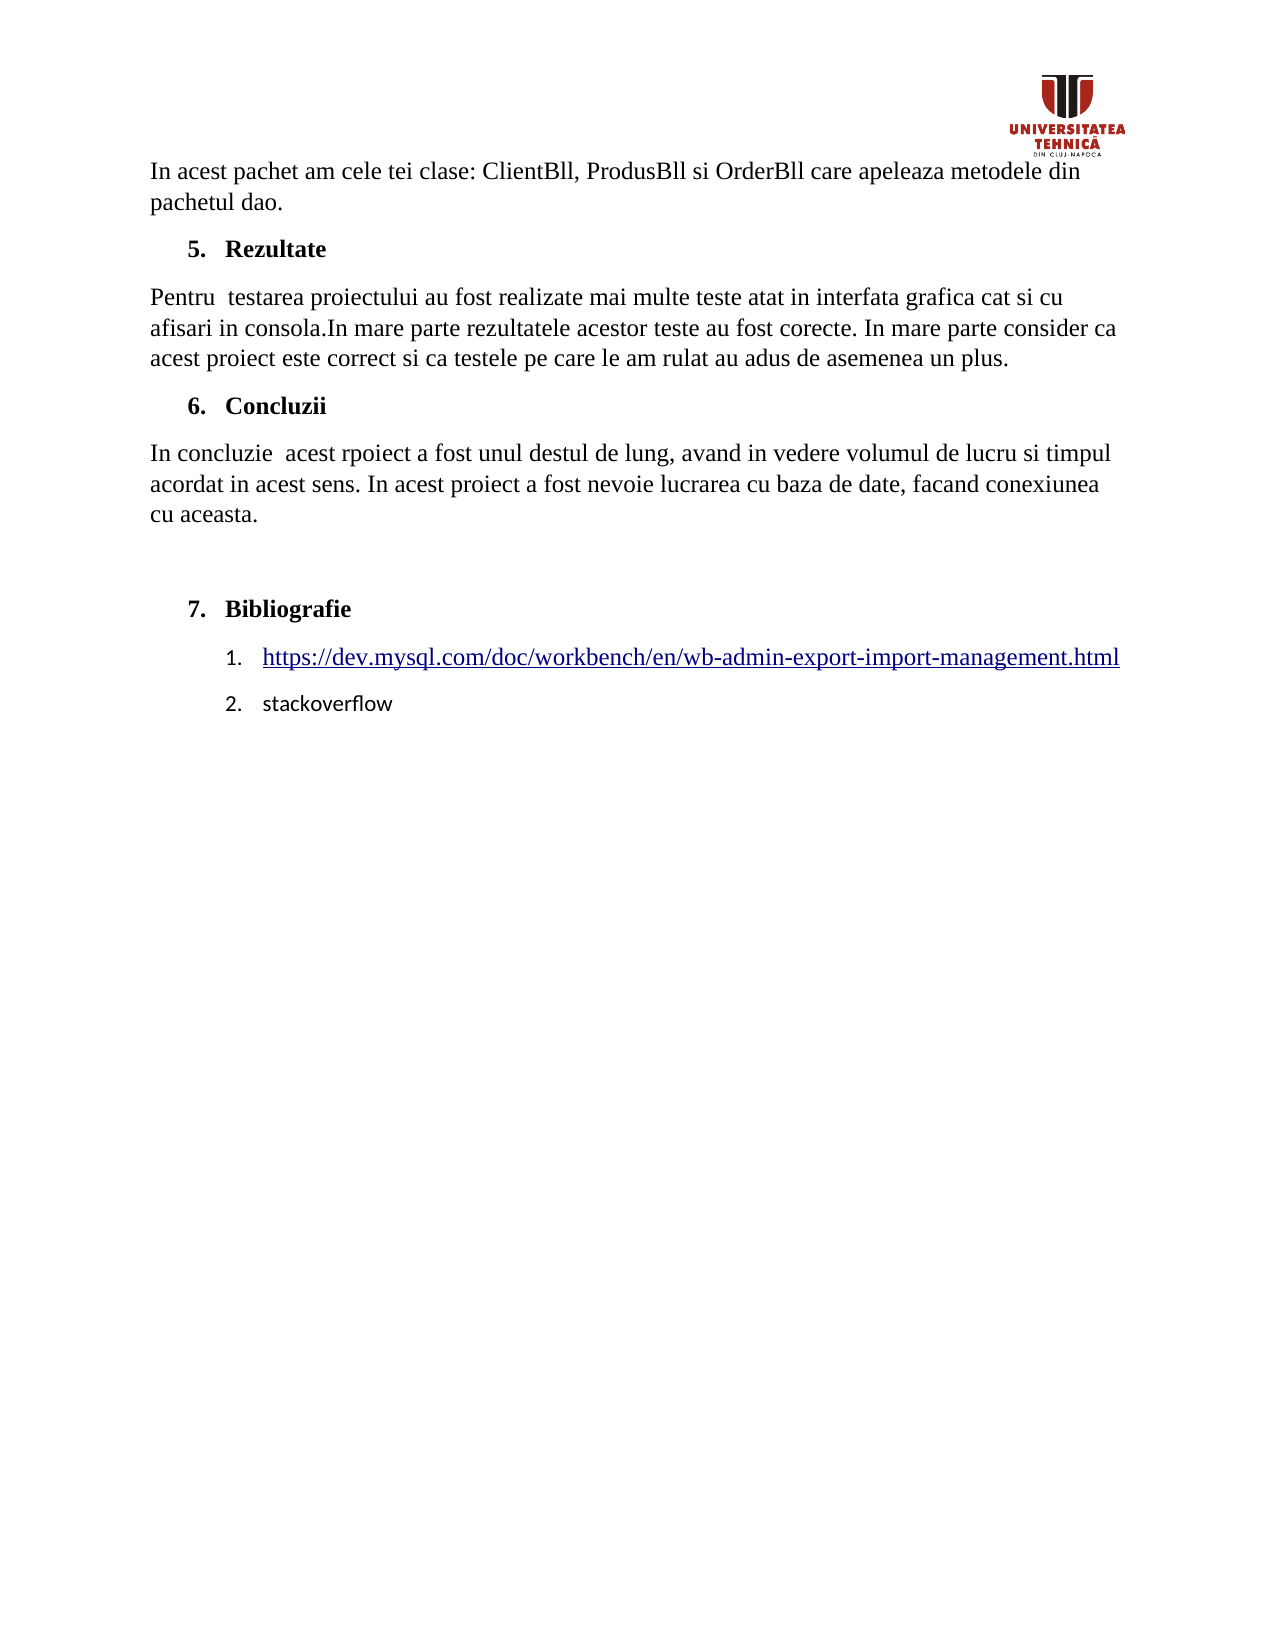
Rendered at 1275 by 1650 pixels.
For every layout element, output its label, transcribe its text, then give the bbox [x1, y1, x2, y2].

list Concluzii [187, 391, 1125, 419]
list https://dev.mysql.com/doc/workbench/en/wb-admin-export-import-management.html [225, 642, 1125, 671]
text Pentru testarea proiectului au fost realizate mai multe teste atat in interfata grafica cat si cu afisari in consola.In mare parte rezultatele acestor teste au fost corecte. In mare parte consider ca acest proiect este correct si ca testele pe care le am rulat au adus de asemenea un plus. [150, 282, 1125, 372]
list Rezultate [187, 234, 1125, 263]
list Bibliografie [187, 594, 1125, 623]
list stackoverflow [225, 689, 1125, 717]
text In acest pachet am cele tei clase: ClientBll, ProdusBll si OrderBll care apeleaza metodele din pachetul dao. [150, 156, 1125, 216]
text In concluzie acest rpoiect a fost unul destul de lung, avand in vedere volumul de lucru si timpul acordat in acest sens. In acest proiect a fost nevoie lucrarea cu baza de date, facand conexiunea cu aceasta. [150, 438, 1125, 528]
